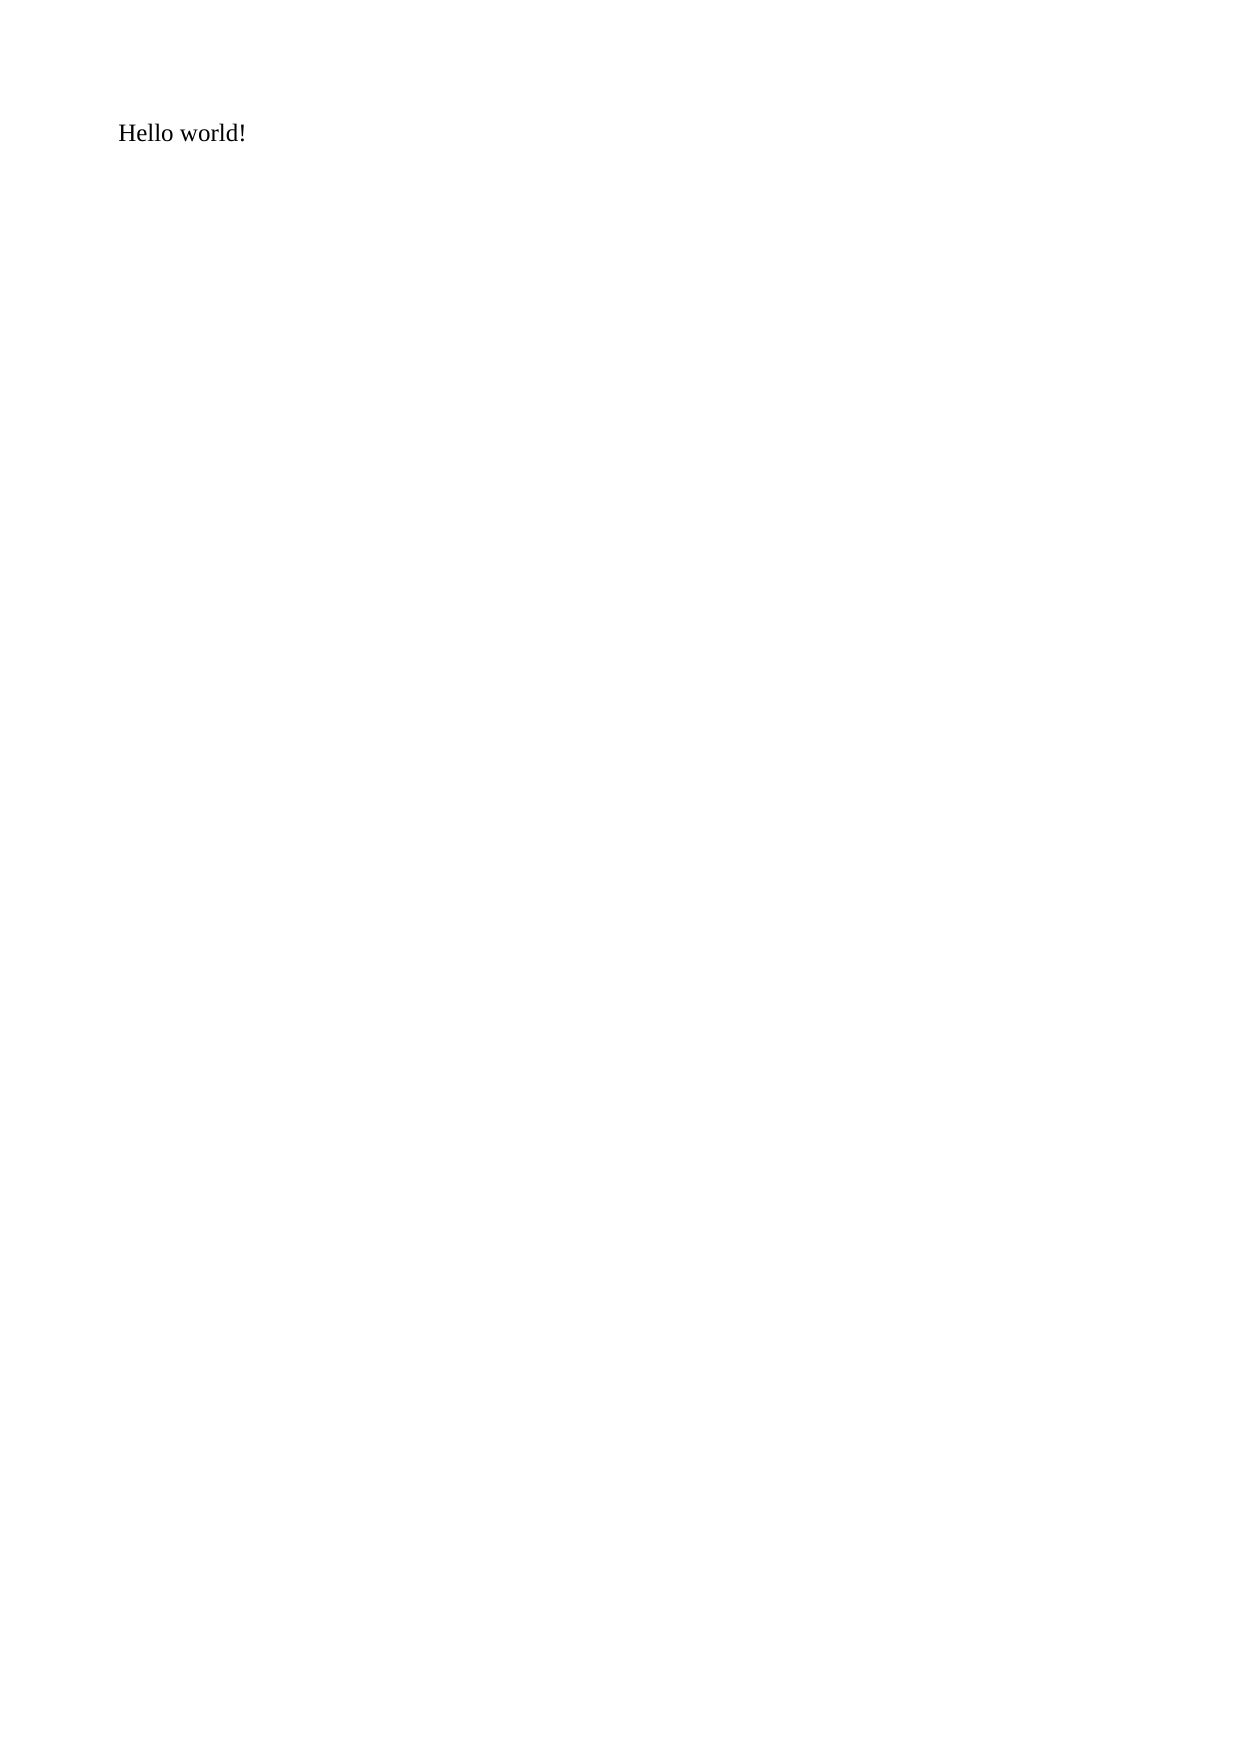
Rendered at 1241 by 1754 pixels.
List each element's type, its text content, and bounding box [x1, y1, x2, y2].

text Hello world! [118, 118, 1122, 147]
